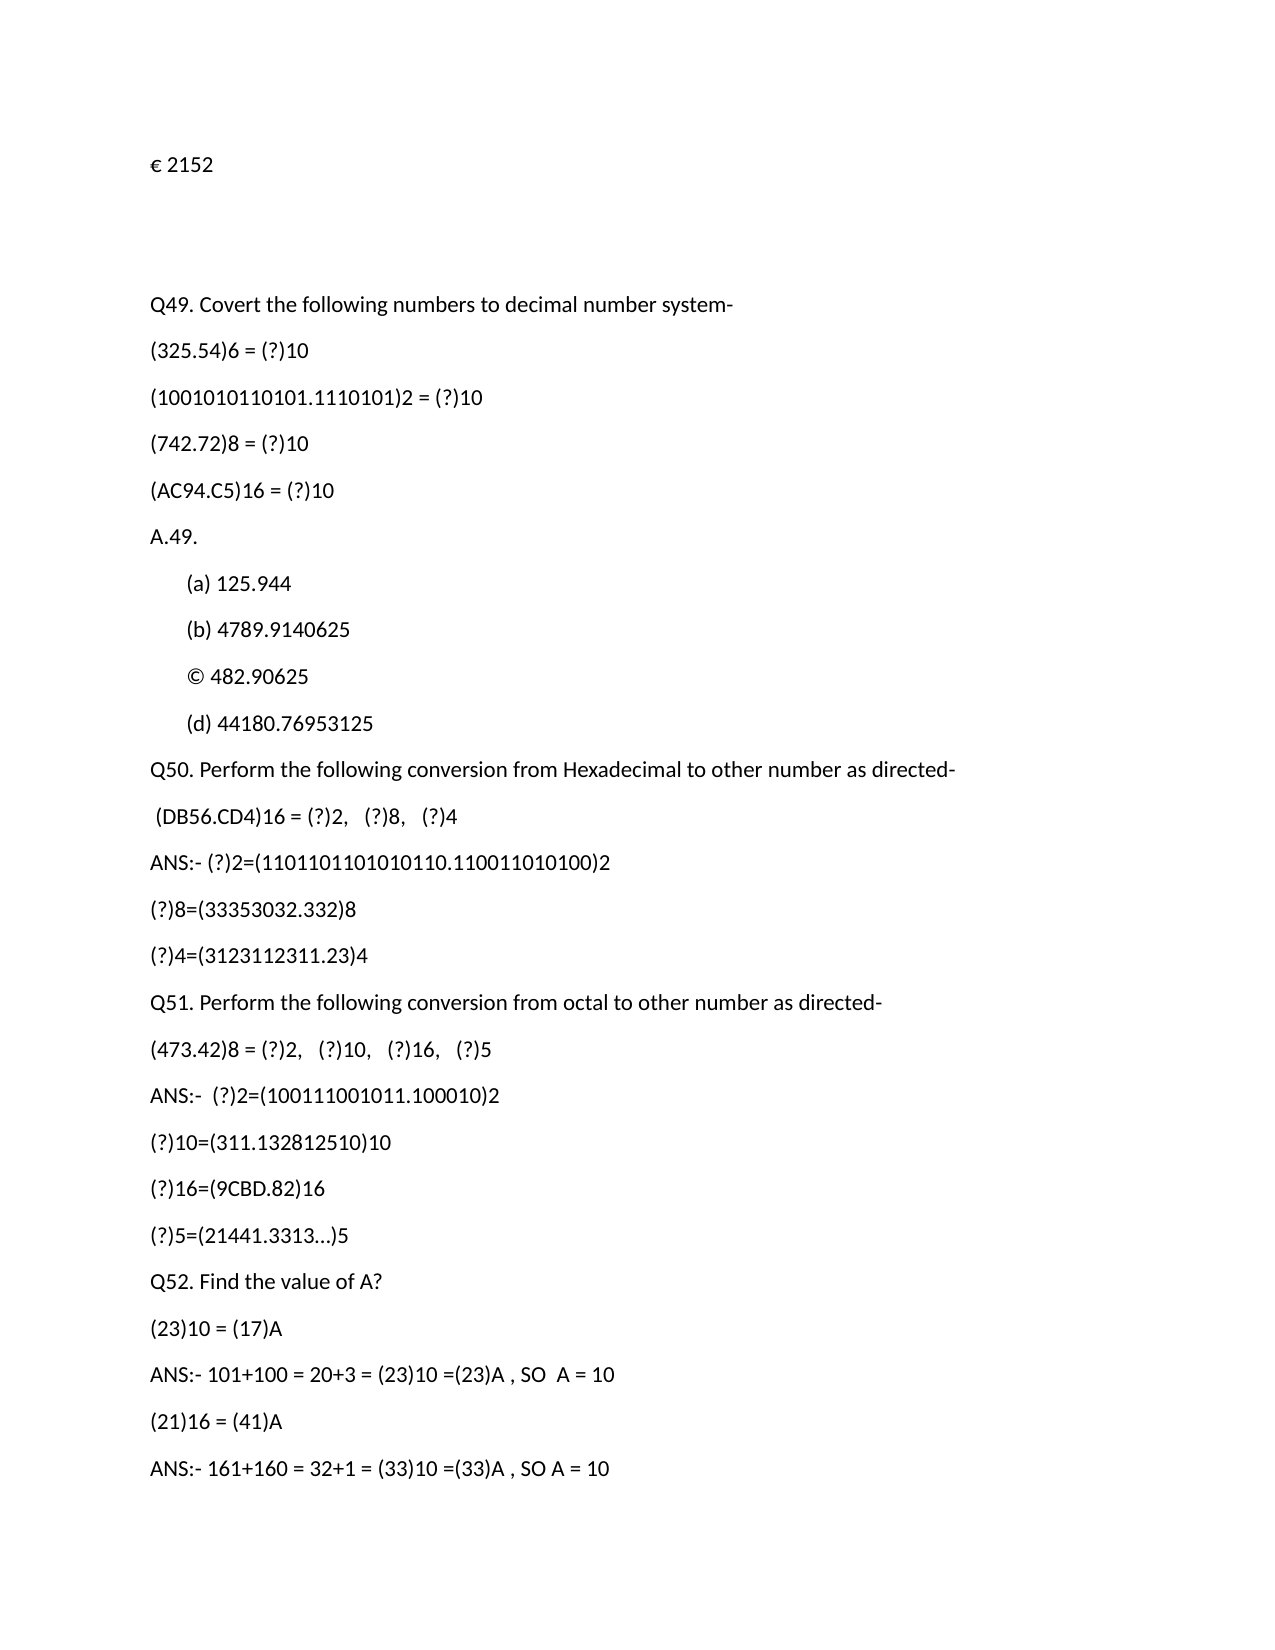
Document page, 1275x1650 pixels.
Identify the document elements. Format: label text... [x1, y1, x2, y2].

text ANS:- 101+100 = 20+3 = (23)10 =(23)A , SO A = 10 [150, 1361, 1125, 1389]
text ANS:- 161+160 = 32+1 = (33)10 =(33)A , SO A = 10 [150, 1454, 1125, 1482]
text (1001010110101.1110101)2 = (?)10 [150, 383, 1125, 411]
text (?)4=(3123112311.23)4 [150, 942, 1125, 969]
text (d) 44180.76953125 [150, 709, 1125, 737]
text (21)16 = (41)A [150, 1407, 1125, 1435]
text (742.72)8 = (?)10 [150, 429, 1125, 457]
text (b) 4789.9140625 [150, 616, 1125, 644]
text (AC94.C5)16 = (?)10 [150, 476, 1125, 504]
text (?)8=(33353032.332)8 [150, 895, 1125, 923]
text (DB56.CD4)16 = (?)2, (?)8, (?)4 [150, 802, 1125, 830]
text € 2152 [150, 150, 1125, 178]
text Q49. Covert the following numbers to decimal number system- [150, 290, 1125, 318]
text (?)10=(311.132812510)10 [150, 1128, 1125, 1156]
text (a) 125.944 [150, 569, 1125, 597]
text (?)5=(21441.3313…)5 [150, 1221, 1125, 1249]
text © 482.90625 [150, 662, 1125, 690]
text (473.42)8 = (?)2, (?)10, (?)16, (?)5 [150, 1035, 1125, 1063]
text ANS:- (?)2=(100111001011.100010)2 [150, 1081, 1125, 1109]
text (325.54)6 = (?)10 [150, 336, 1125, 364]
text Q51. Perform the following conversion from octal to other number as directed- [150, 988, 1125, 1016]
text A.49. [150, 522, 1125, 551]
text Q52. Find the value of A? [150, 1267, 1125, 1296]
text Q50. Perform the following conversion from Hexadecimal to other number as directed- [150, 755, 1125, 783]
text (23)10 = (17)A [150, 1314, 1125, 1342]
text (?)16=(9CBD.82)16 [150, 1174, 1125, 1202]
text ANS:- (?)2=(1101101101010110.110011010100)2 [150, 848, 1125, 876]
